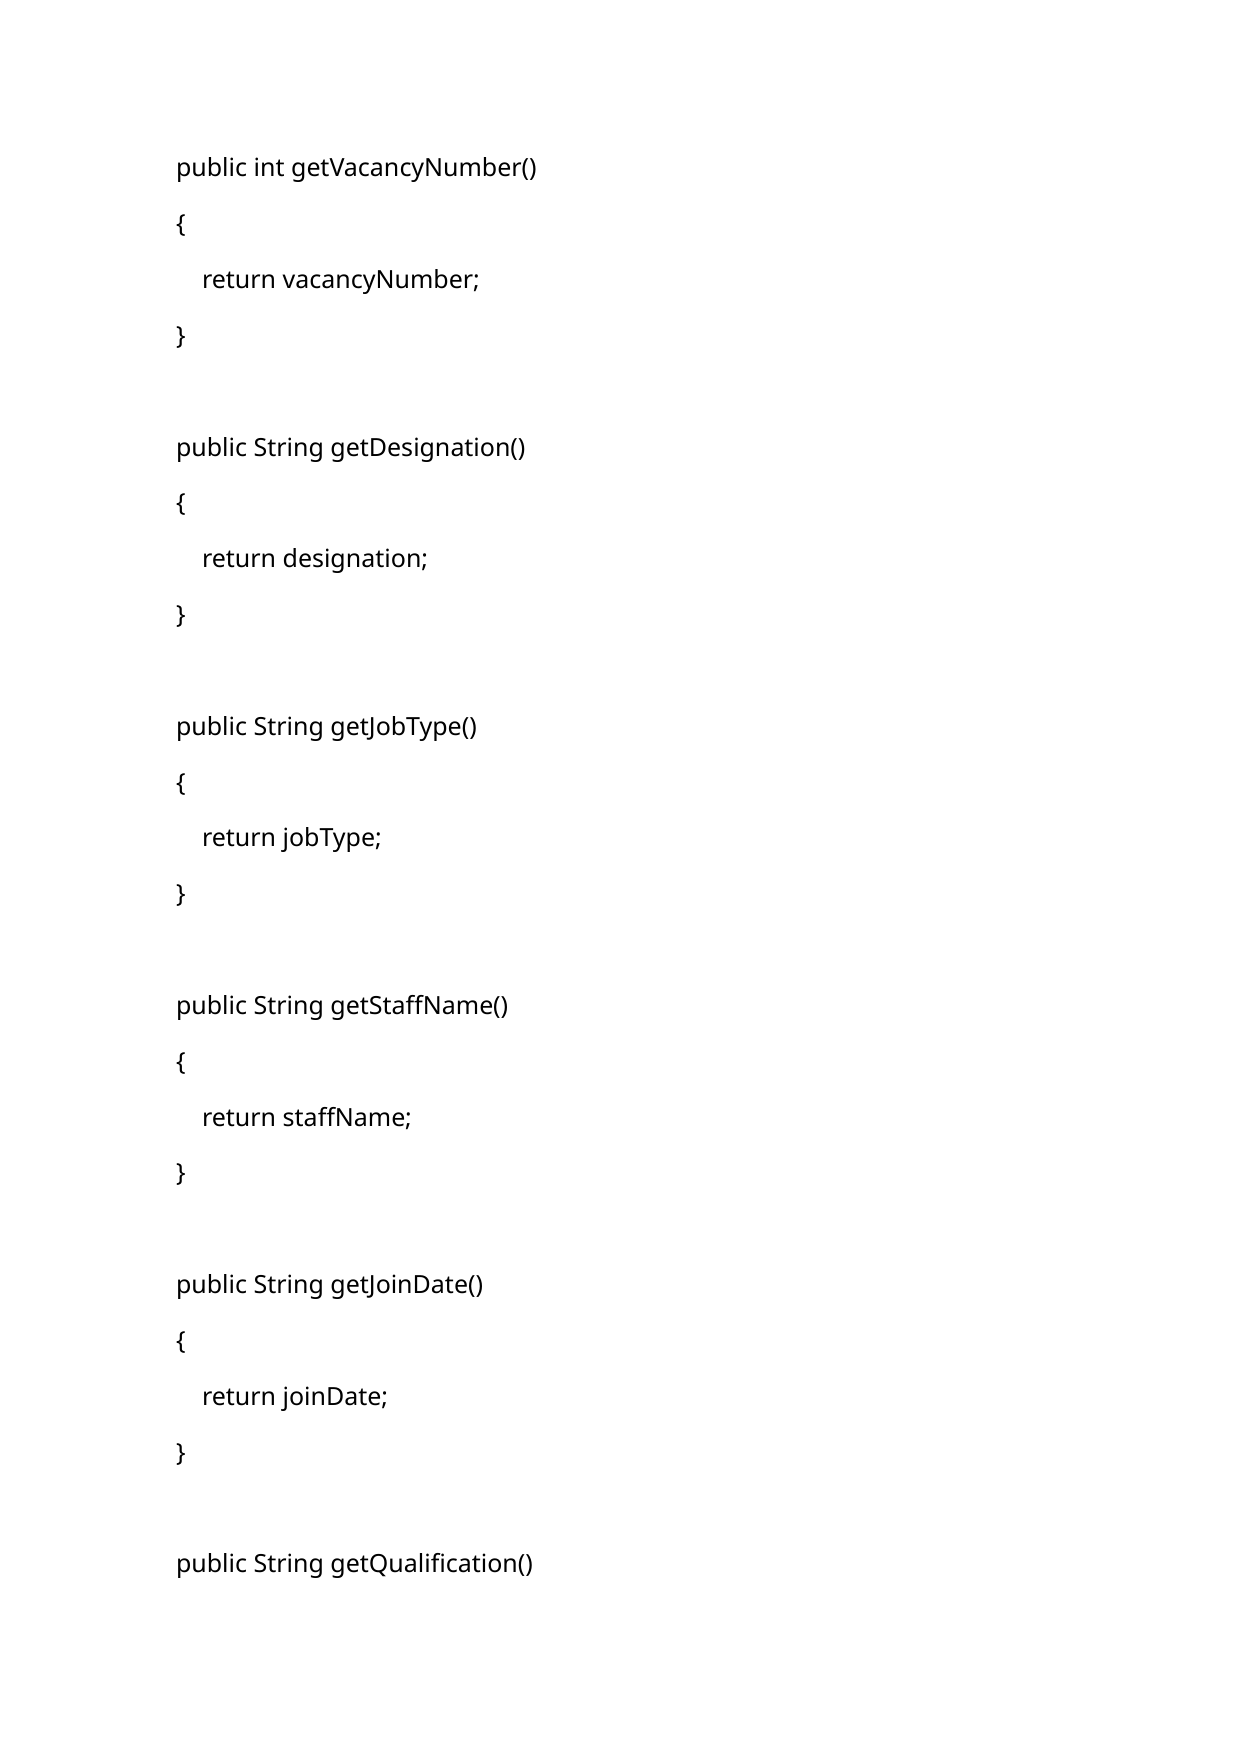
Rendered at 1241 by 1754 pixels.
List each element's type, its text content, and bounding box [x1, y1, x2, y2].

text public String getQualification() [150, 1546, 1090, 1580]
text return jobType; [150, 820, 1090, 854]
text } [150, 317, 1090, 352]
text return joinDate; [150, 1378, 1090, 1412]
text } [150, 1434, 1090, 1468]
text public String getJobType() [150, 708, 1090, 742]
text } [150, 597, 1090, 631]
text return staffName; [150, 1099, 1090, 1133]
text { [150, 485, 1090, 519]
text { [150, 1322, 1090, 1357]
text { [150, 206, 1090, 240]
text public int getVacancyNumber() [150, 150, 1090, 184]
text { [150, 764, 1090, 798]
text } [150, 876, 1090, 910]
text public String getJoinDate() [150, 1267, 1090, 1301]
text { [150, 1043, 1090, 1077]
text return designation; [150, 541, 1090, 575]
text public String getDesignation() [150, 429, 1090, 463]
text } [150, 1155, 1090, 1189]
text return vacancyNumber; [150, 262, 1090, 296]
text public String getStaffName() [150, 987, 1090, 1022]
